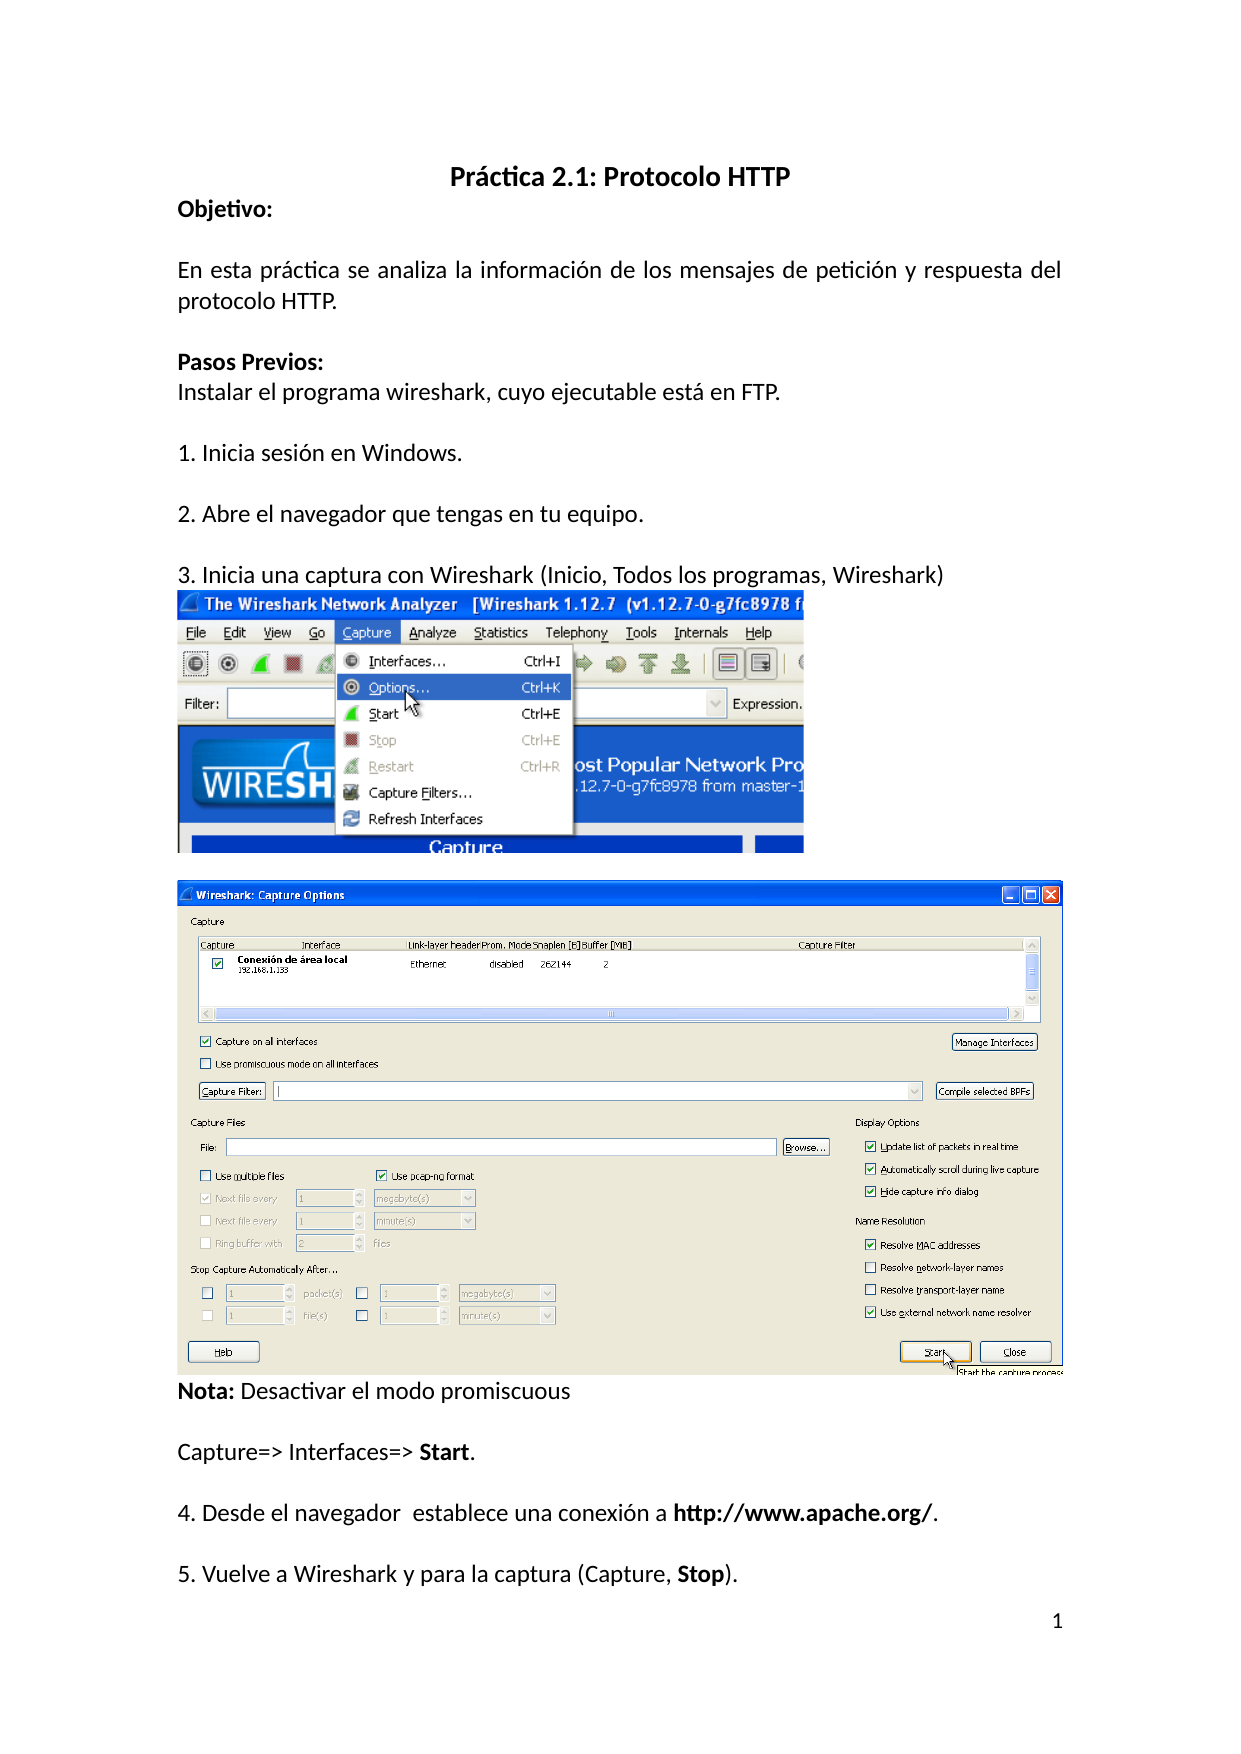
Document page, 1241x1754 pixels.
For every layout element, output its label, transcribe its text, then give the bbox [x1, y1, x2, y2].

text Pasos Previos: [177, 346, 1063, 377]
text Práctica 2.1: Protocolo HTTP [177, 158, 1063, 193]
text 1. Inicia sesión en Windows. [177, 438, 1063, 468]
text 5. Vuelve a Wireshark y para la captura (Capture, Stop). [177, 1558, 1063, 1588]
picture [177, 590, 804, 853]
text Capture=> Interfaces=> Start. [177, 1436, 1063, 1466]
text Instalar el programa wireshark, cuyo ejecutable está en FTP. [177, 377, 1063, 407]
text Objetivo: [177, 193, 1063, 224]
picture [177, 880, 1063, 1375]
text En esta práctica se analiza la información de los mensajes de petición y respuesta del protocolo HTTP. [177, 254, 1063, 316]
text Nota: Desactivar el modo promiscuous [177, 1375, 1063, 1405]
text 2. Abre el navegador que tengas en tu equipo. [177, 499, 1063, 529]
text 3. Inicia una captura con Wireshark (Inicio, Todos los programas, Wireshark) [177, 560, 1063, 590]
text 4. Desde el navegador establece una conexión a http://www.apache.org/. [177, 1497, 1063, 1527]
